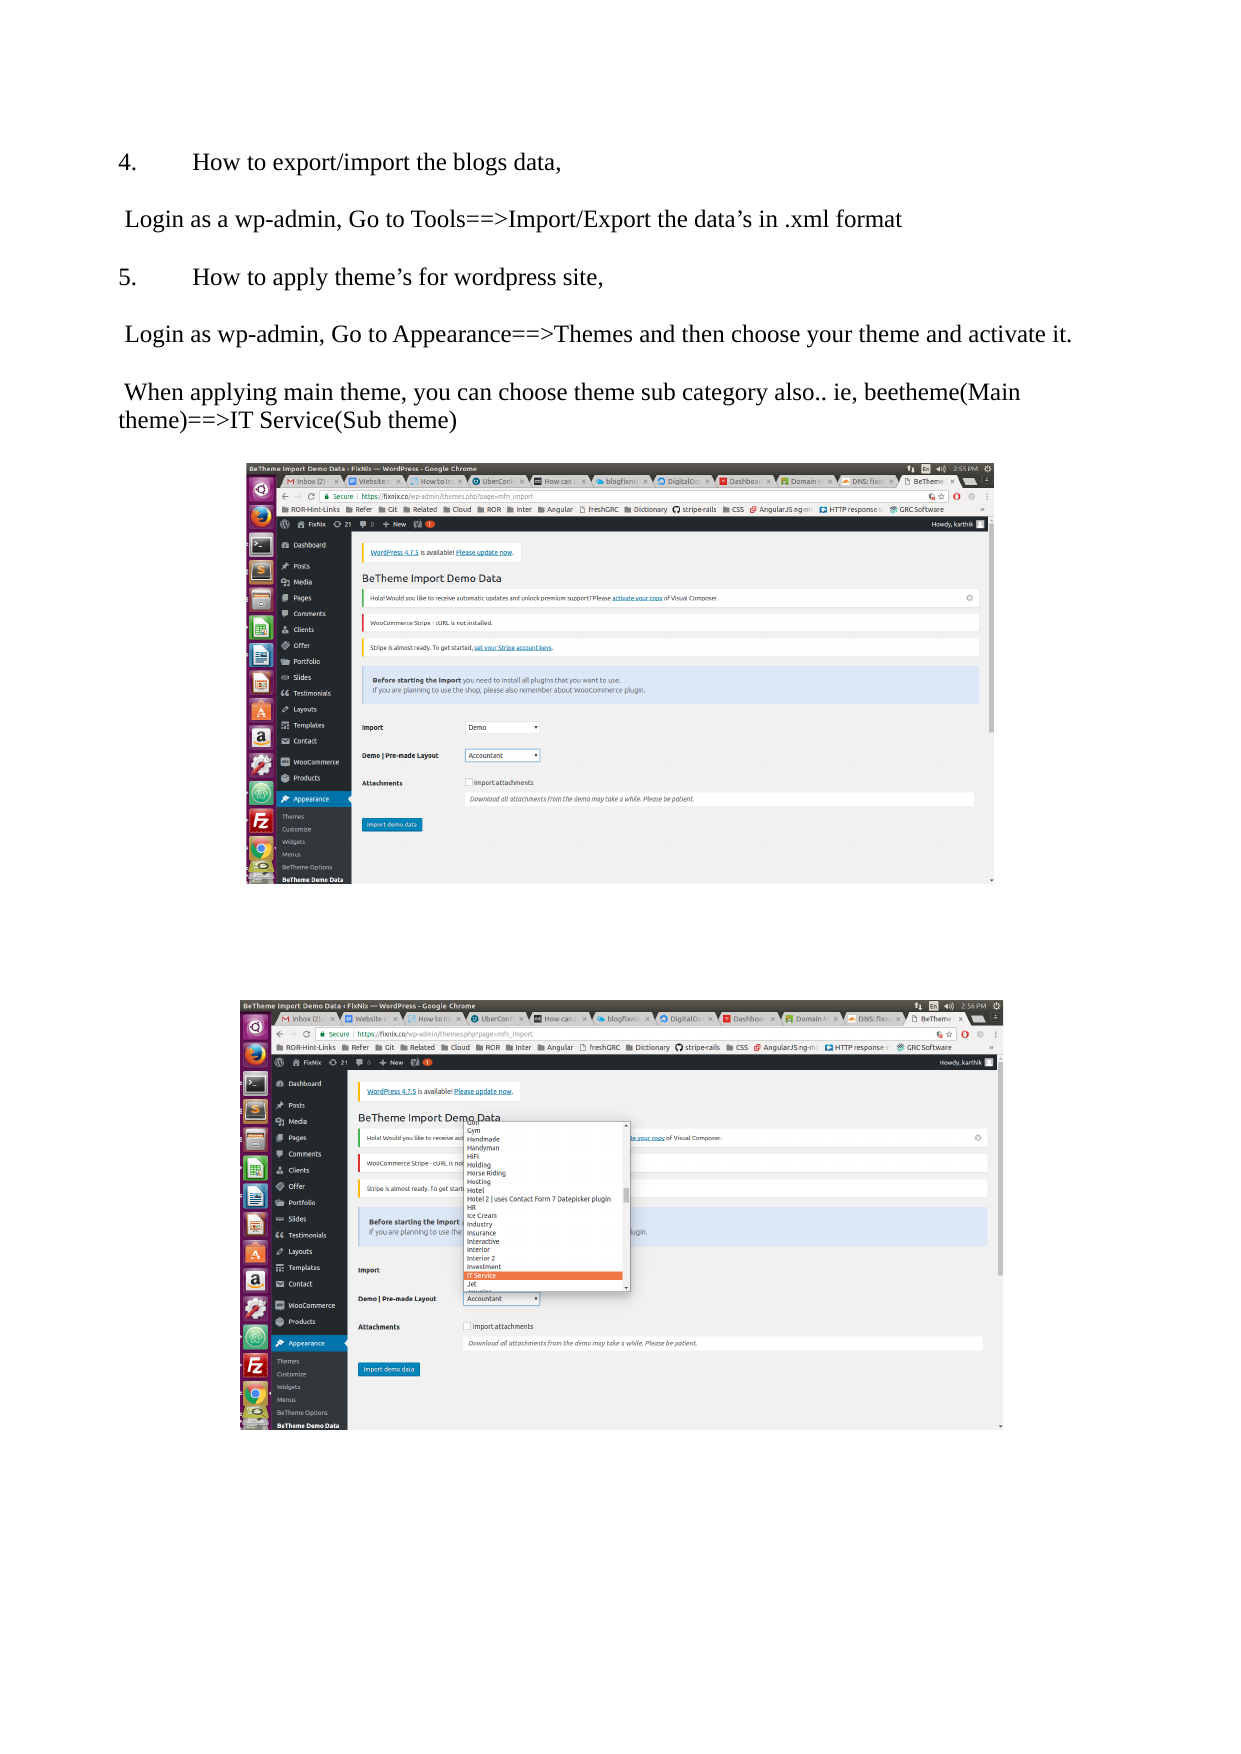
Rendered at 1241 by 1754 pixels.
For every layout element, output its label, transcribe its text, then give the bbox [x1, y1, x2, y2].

picture [246, 463, 994, 884]
text 4. How to export/import the blogs data, Login as a wp-admin, Go to Tools==>Import/Export the data’s in .xml format 5. How to apply theme’s for wordpress site, Login as wp-admin, Go to Appearance==>Themes and then choose your theme and activate it. When applying main theme, you can choose theme sub category also.. ie, beetheme(Main theme)==>IT Service(Sub theme) [118, 147, 1122, 434]
picture [240, 1000, 1004, 1430]
